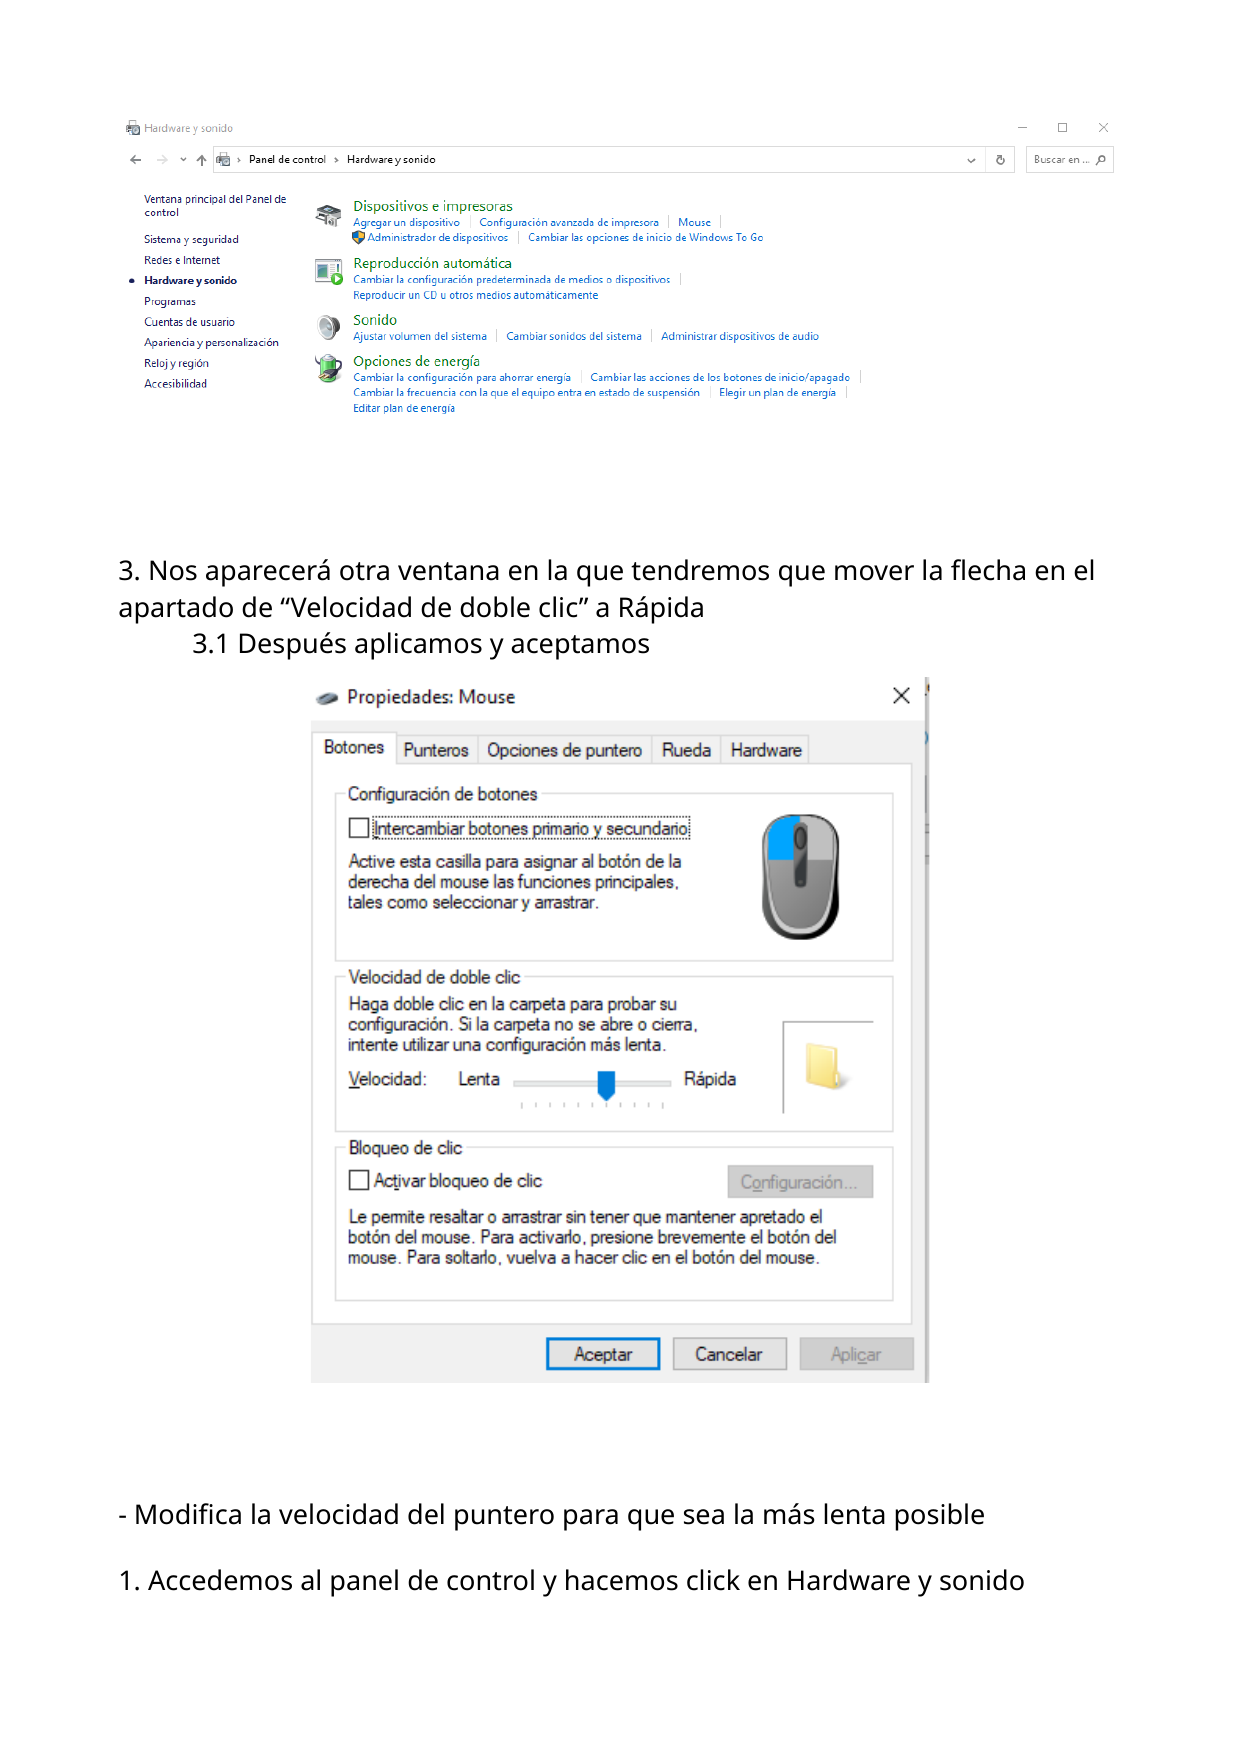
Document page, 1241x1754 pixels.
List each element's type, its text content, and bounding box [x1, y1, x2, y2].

text 3. Nos aparecerá otra ventana en la que tendremos que mover la flecha en el apartado de “Velocidad de doble clic” a Rápida [118, 552, 1122, 625]
picture [118, 118, 1123, 552]
text 1. Accedemos al panel de control y hacemos click en Hardware y sonido [118, 1561, 1122, 1598]
text 3.1 Después aplicamos y aceptamos [118, 625, 1122, 662]
text - Modifica la velocidad del puntero para que sea la más lenta posible [118, 1496, 1122, 1532]
picture [310, 677, 930, 1383]
